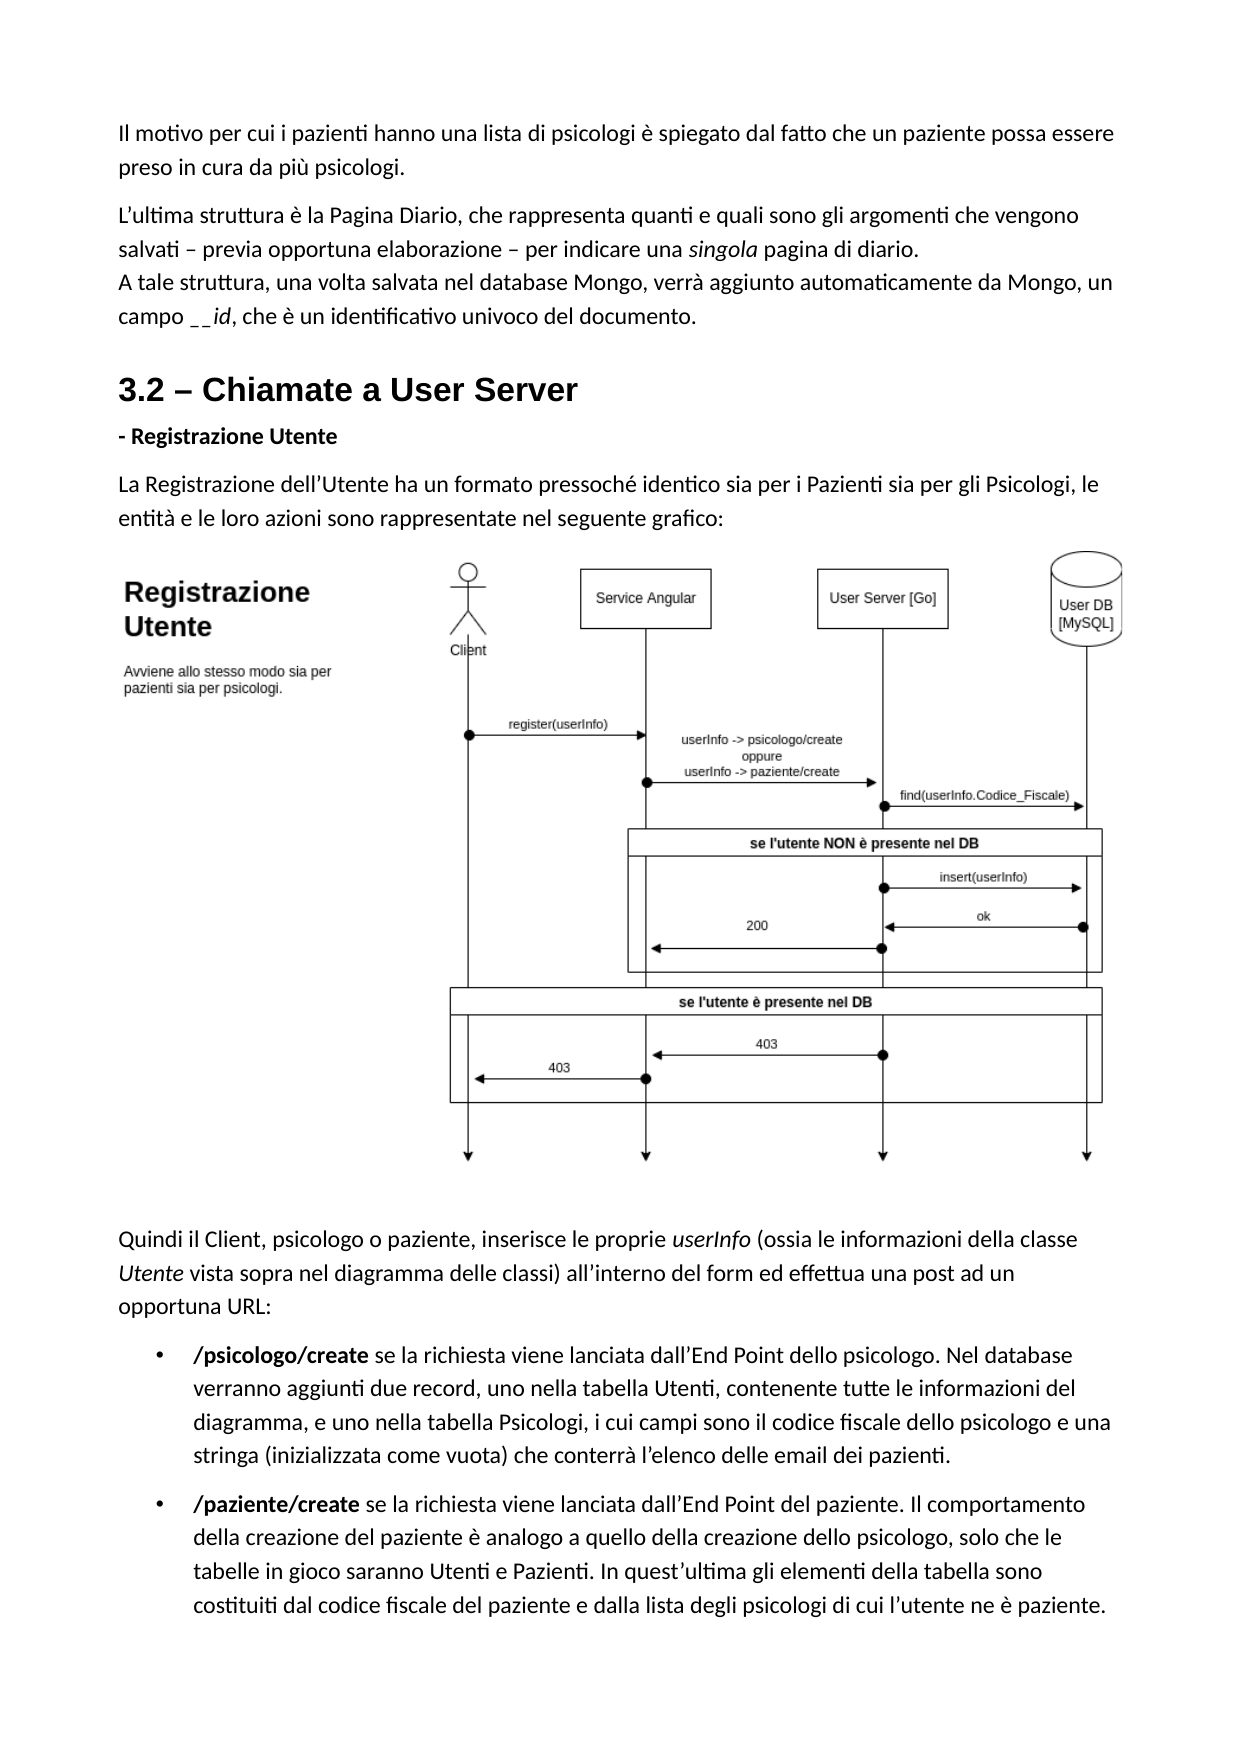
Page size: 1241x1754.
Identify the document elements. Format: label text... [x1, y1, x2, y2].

list /paziente/create se la richiesta viene lanciata dall’End Point del paziente. Il comportamento della creazione del paziente è analogo a quello della creazione dello psicologo, solo che le tabelle in gioco saranno Utenti e Pazienti. In quest’ultima gli elementi della tabella sono costituiti dal codice fiscale del paziente e dalla lista degli psicologi di cui l’utente ne è paziente. [156, 1489, 1122, 1619]
picture [118, 551, 1123, 1172]
text La Registrazione dell’Utente ha un formato pressoché identico sia per i Pazienti sia per gli Psicologi, le entità e le loro azioni sono rappresentate nel seguente grafico: [118, 469, 1122, 532]
list /psicologo/create se la richiesta viene lanciata dall’End Point dello psicologo. Nel database verranno aggiunti due record, uno nella tabella Utenti, contenente tutte le informazioni del diagramma, e uno nella tabella Psicologi, i cui campi sono il codice fiscale dello psicologo e una stringa (inizializzata come vuota) che conterrà l’elenco delle email dei pazienti. [156, 1340, 1122, 1470]
text - Registrazione Utente [118, 421, 1122, 450]
text Il motivo per cui i pazienti hanno una lista di psicologi è spiegato dal fatto che un paziente possa essere preso in cura da più psicologi. [118, 118, 1122, 181]
text L’ultima struttura è la Pagina Diario, che rappresenta quanti e quali sono gli argomenti che vengono salvati – previa opportuna elaborazione – per indicare una singola pagina di diario. A tale struttura, una volta salvata nel database Mongo, verrà aggiunto automaticamente da Mongo, un campo __id, che è un identificativo univoco del documento. [118, 200, 1122, 330]
text Quindi il Client, psicologo o paziente, inserisce le proprie userInfo (ossia le informazioni della classe Utente vista sopra nel diagramma delle classi) all’interno del form ed effettua una post ad un opportuna URL: [118, 1224, 1122, 1321]
subtitle 3.2 – Chiamate a User Server [118, 370, 1122, 409]
